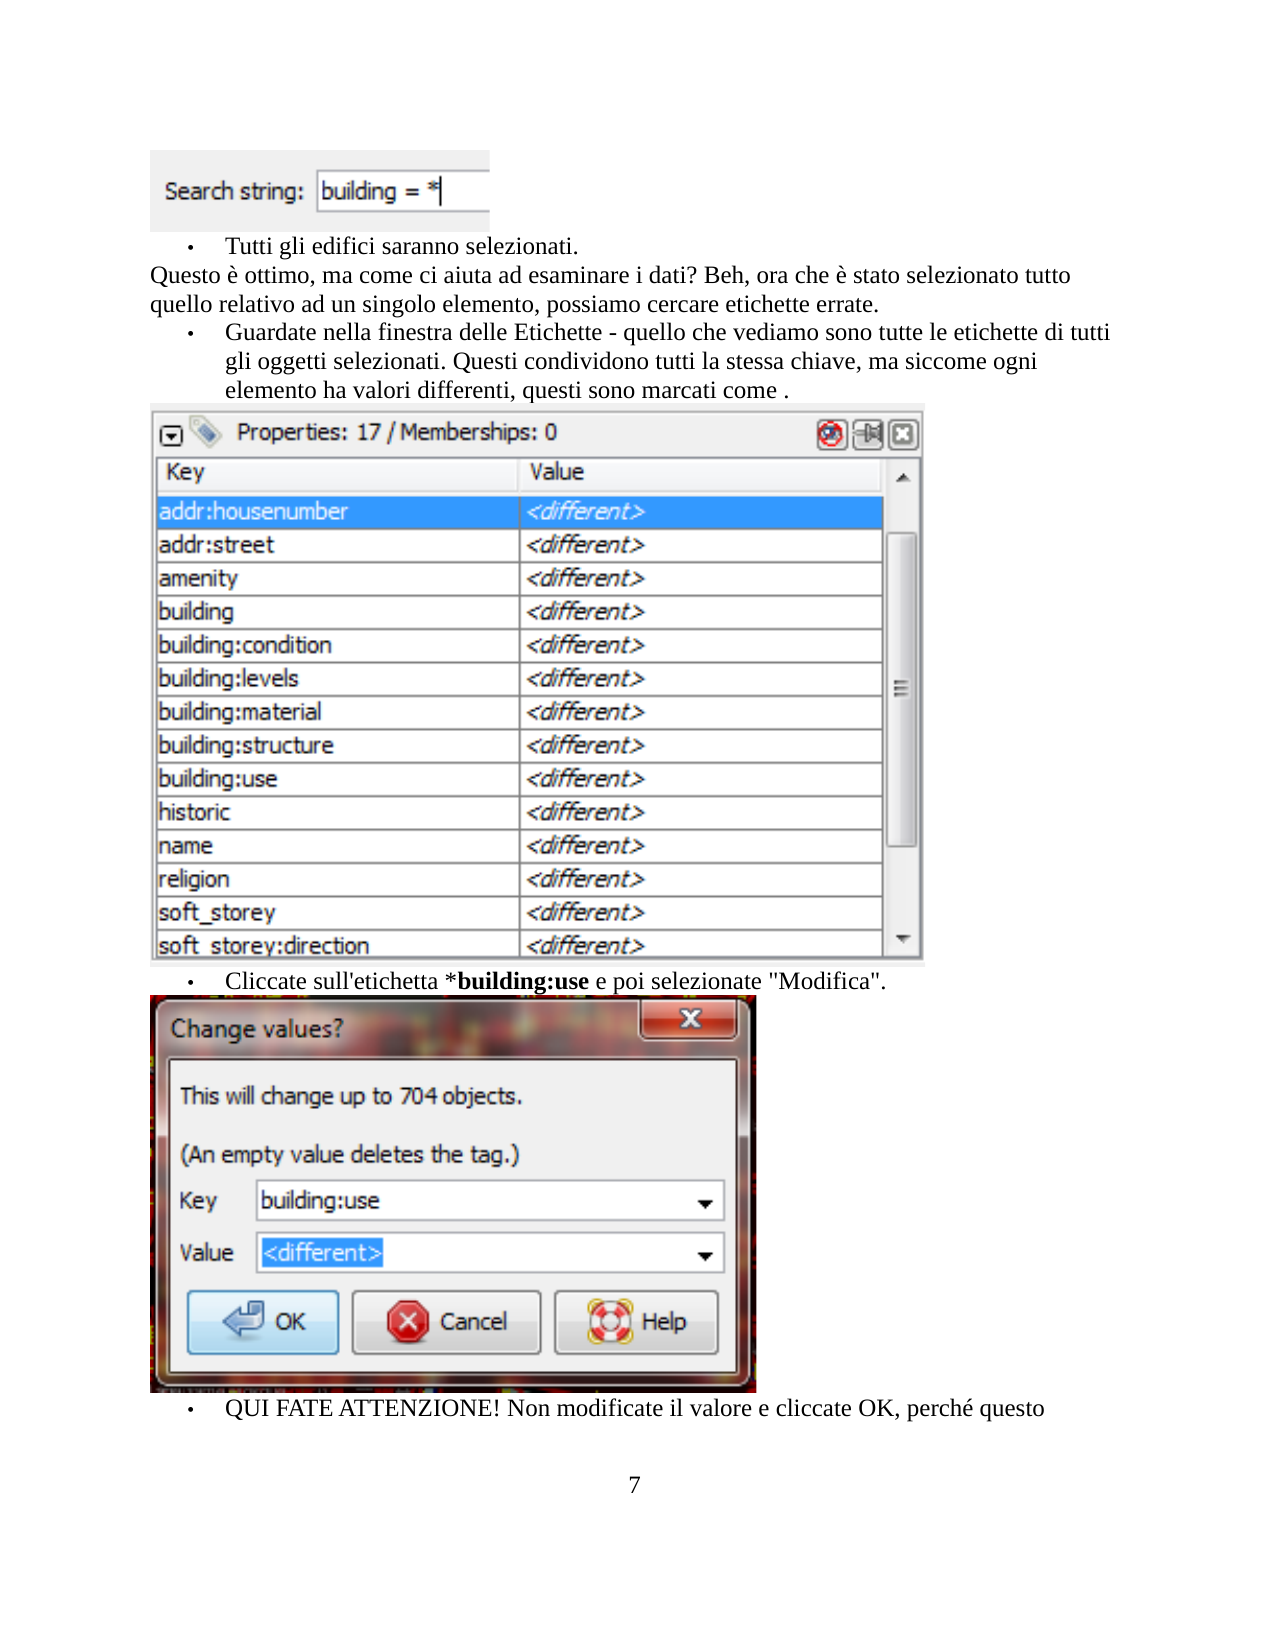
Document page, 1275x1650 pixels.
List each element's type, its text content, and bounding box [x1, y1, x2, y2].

list Cliccate sull'etichetta *building:use e poi selezionate "Modifica". [187, 966, 1125, 995]
list Tutti gli edifici saranno selezionati. [187, 231, 1125, 260]
list QUI FATE ATTENZIONE! Non modificate il valore e cliccate OK, perché questo [187, 1393, 1125, 1422]
picture [150, 403, 926, 967]
picture [150, 995, 757, 1393]
text Questo è ottimo, ma come ci aiuta ad esaminare i dati? Beh, ora che è stato selezionato tutto quello relativo ad un singolo elemento, possiamo cercare etichette errate. [150, 260, 1125, 317]
picture [150, 150, 490, 232]
list Guardate nella finestra delle Etichette - quello che vediamo sono tutte le etichette di tutti gli oggetti selezionati. Questi condividono tutti la stessa chiave, ma siccome ogni elemento ha valori differenti, questi sono marcati come . [187, 317, 1125, 404]
